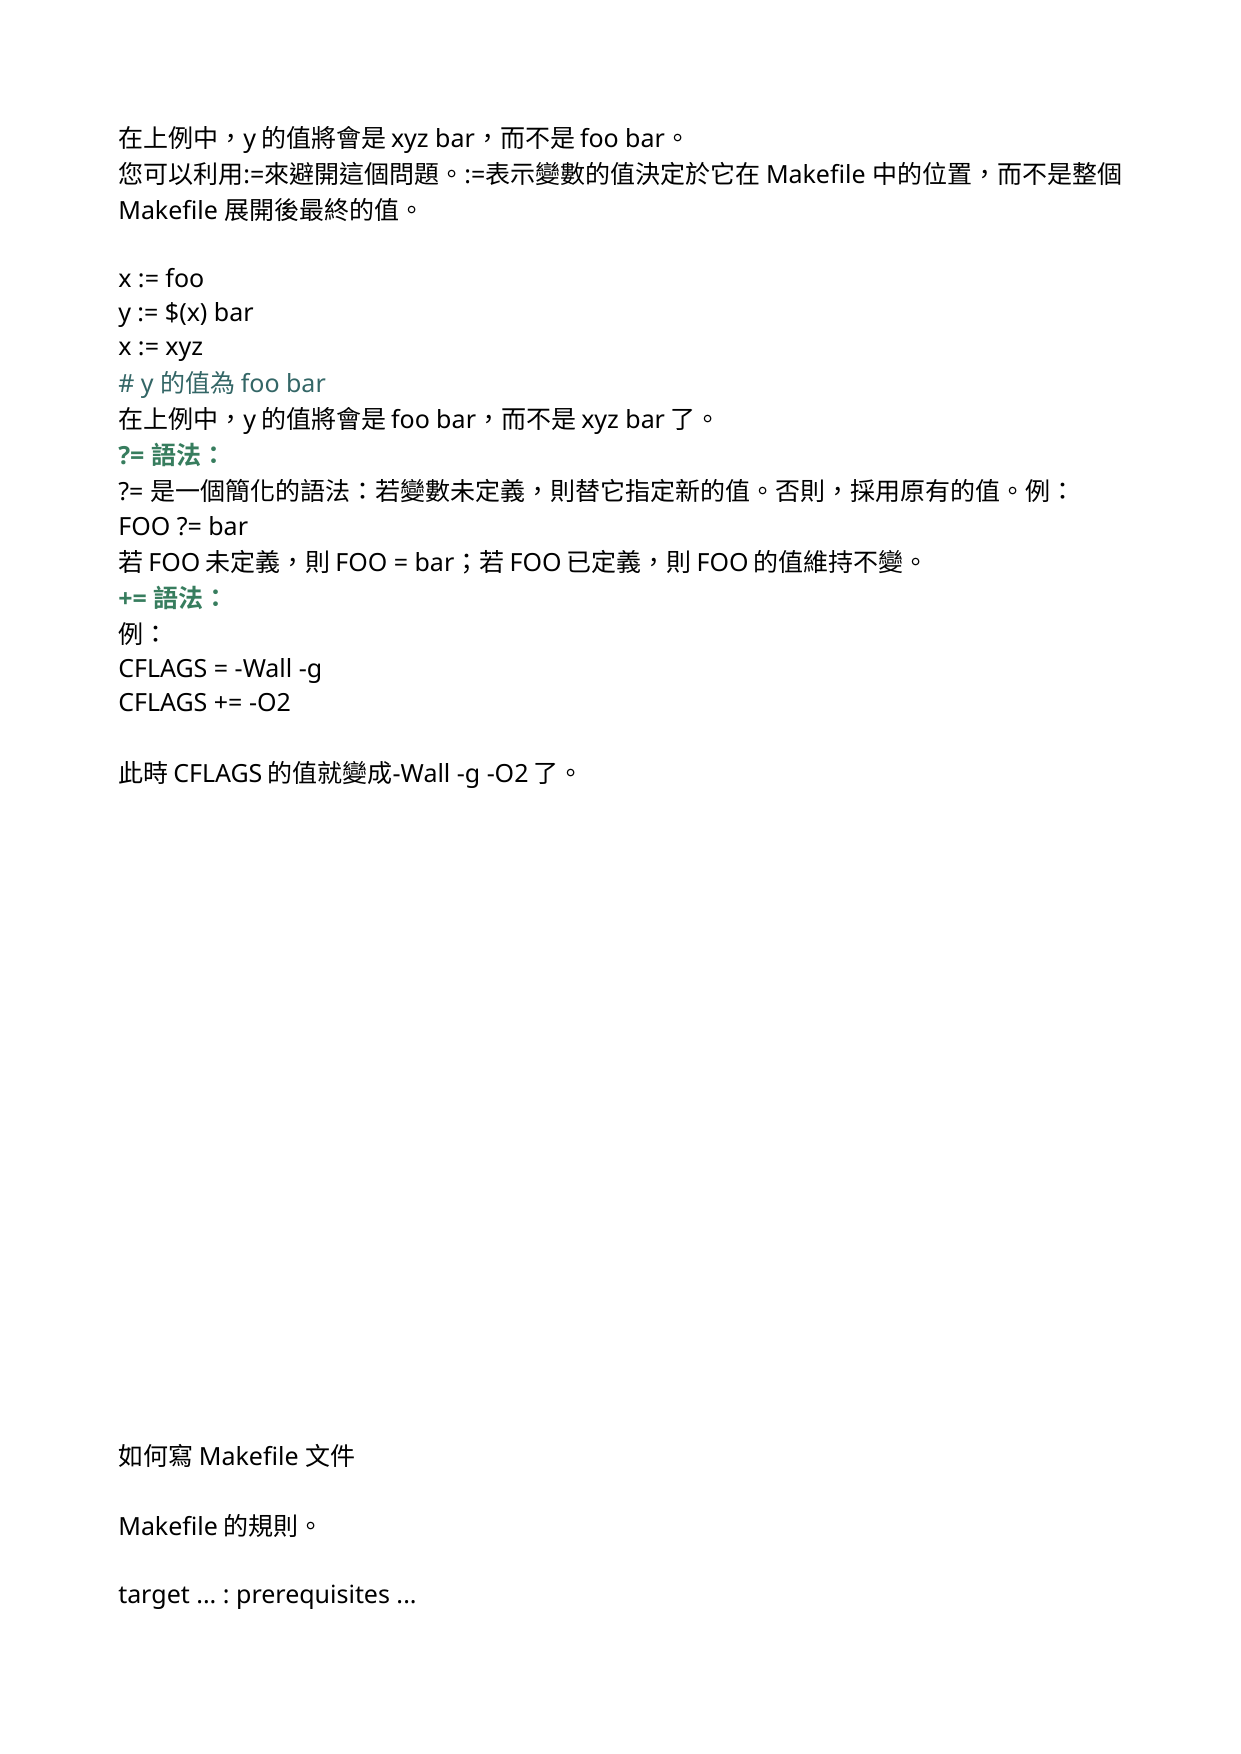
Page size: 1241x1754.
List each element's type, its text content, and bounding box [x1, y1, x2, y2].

text 此時CFLAGS的值就變成-Wall -g -O2了。 [118, 753, 1122, 789]
text 在上例中，y的值將會是foo bar，而不是xyz bar了。 [118, 399, 1122, 436]
text x := foo y := $(x) bar x := xyz # y 的值為 foo bar [118, 261, 1122, 399]
text 如何寫 Makefile 文件 [118, 1437, 1122, 1473]
text 您可以利用:=來避開這個問題。:=表示變數的值決定於它在 Makefile 中的位置，而不是整個 Makefile 展開後最終的值。 [118, 154, 1122, 227]
text 例： [118, 615, 1122, 651]
text 若FOO未定義，則FOO = bar；若FOO已定義，則FOO的值維持不變。 [118, 542, 1122, 578]
subtitle += 語法： [118, 578, 1122, 615]
text 在上例中，y的值將會是xyz bar，而不是foo bar。 [118, 118, 1122, 154]
text target ... : prerequisites ... [118, 1577, 1122, 1611]
text ?= 是一個簡化的語法：若變數未定義，則替它指定新的值。否則，採用原有的值。例： [118, 472, 1122, 508]
text CFLAGS = -Wall -g CFLAGS += -O2 [118, 651, 1122, 719]
text FOO ?= bar [118, 508, 1122, 542]
text Makefile的規則。 [118, 1507, 1122, 1543]
subtitle ?= 語法： [118, 436, 1122, 472]
